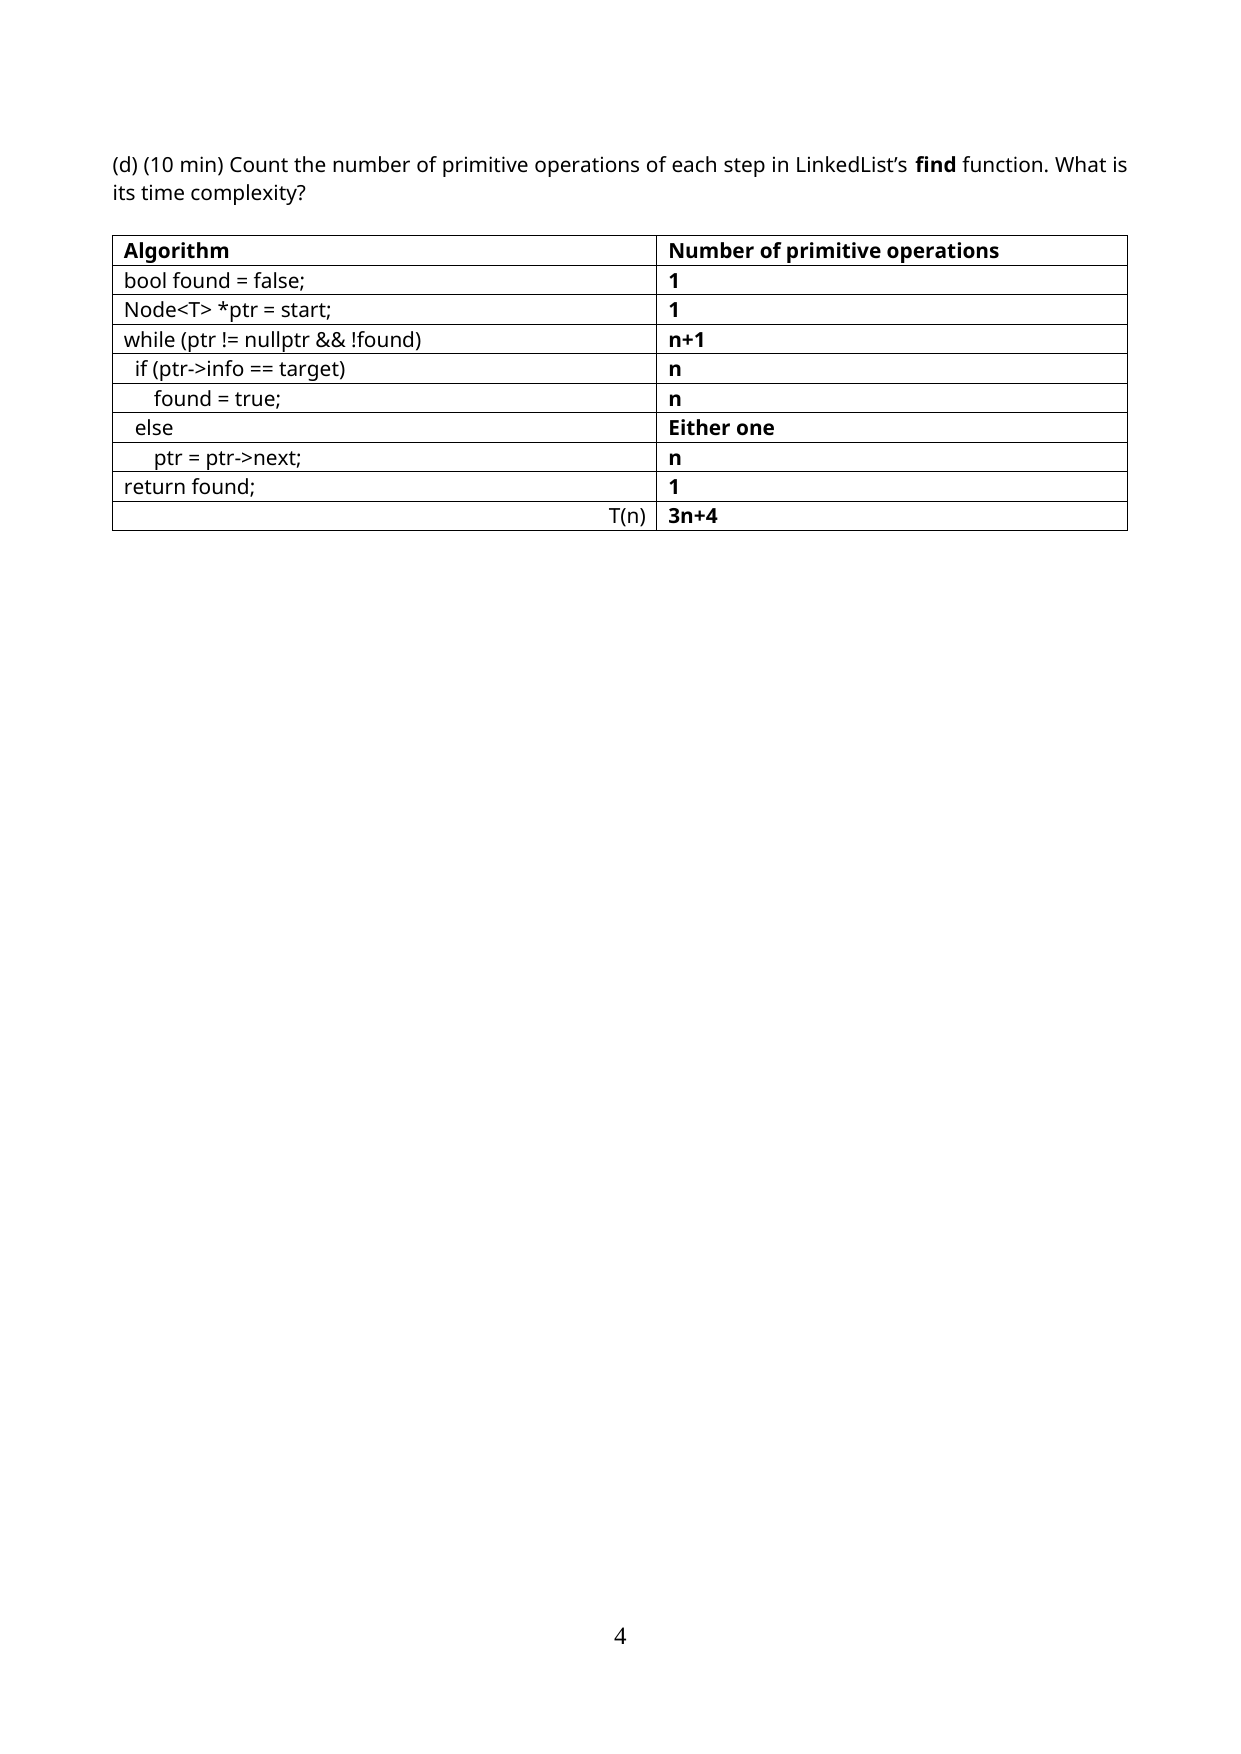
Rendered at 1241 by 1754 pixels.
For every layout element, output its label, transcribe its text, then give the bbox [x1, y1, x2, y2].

table_cell n+1 [657, 325, 1127, 353]
table_cell 1 [657, 472, 1127, 501]
table_header Number of primitive operations [657, 236, 1127, 265]
table_cell n [657, 354, 1127, 383]
table_cell while (ptr != nullptr && !found) [113, 325, 656, 353]
table_cell Node<T> *ptr = start; [113, 295, 656, 324]
table_cell bool found = false; [113, 266, 656, 294]
table_cell 3n+4 [657, 502, 1127, 530]
table_cell n [657, 384, 1127, 412]
table_cell else [113, 413, 656, 442]
table_header Algorithm [113, 236, 656, 265]
text (d) (10 min) Count the number of primitive operations of each step in LinkedList’s find function. What is its time complexity? [112, 150, 1128, 207]
table_cell found = true; [113, 384, 656, 412]
table_cell n [657, 443, 1127, 471]
table_cell return found; [113, 472, 656, 501]
table_cell 1 [657, 266, 1127, 294]
table_cell ptr = ptr->next; [113, 443, 656, 471]
table_cell T(n) [113, 502, 656, 530]
table_cell 1 [657, 295, 1127, 324]
table_cell if (ptr->info == target) [113, 354, 656, 383]
table_cell Either one [657, 413, 1127, 442]
